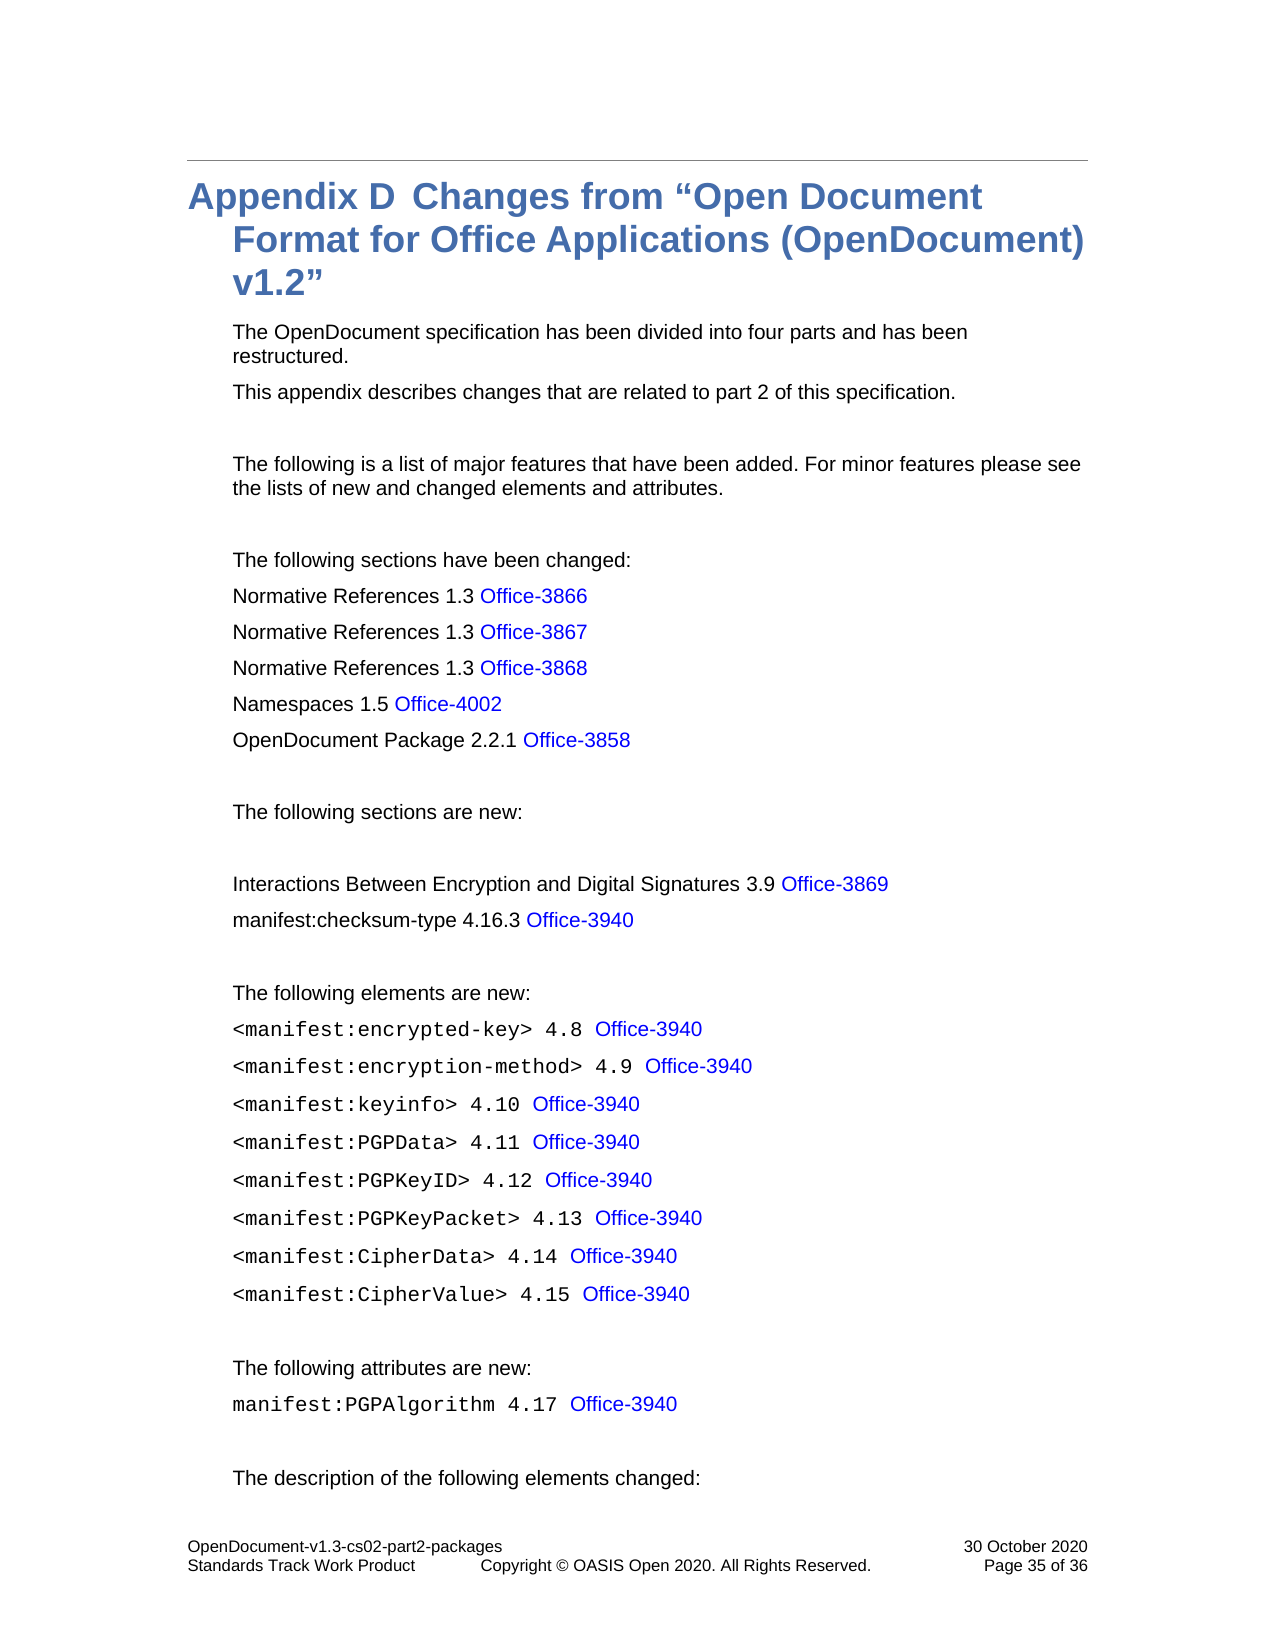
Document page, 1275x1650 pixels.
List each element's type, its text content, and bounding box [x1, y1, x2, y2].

list The following sections are new: [187, 800, 1088, 824]
list OpenDocument Package 2.2.1 Office-3858 [187, 728, 1088, 752]
list The OpenDocument specification has been divided into four parts and has been restructured. [187, 320, 1088, 368]
list The following attributes are new: [187, 1356, 1088, 1380]
list The description of the following elements changed: [187, 1466, 1088, 1490]
list manifest:checksum-type 4.16.3 Office-3940 [187, 908, 1088, 932]
list <manifest:CipherData> 4.14 Office-3940 [187, 1244, 1088, 1270]
list The following is a list of major features that have been added. For minor features please see the lists of new and changed elements and attributes. [187, 452, 1088, 500]
list <manifest:PGPKeyID> 4.12 Office-3940 [187, 1168, 1088, 1194]
list The following elements are new: [187, 980, 1088, 1004]
list The following sections have been changed: [187, 548, 1088, 572]
list Normative References 1.3 Office-3867 [187, 620, 1088, 644]
list Normative References 1.3 Office-3868 [187, 656, 1088, 680]
list <manifest:encrypted-key> 4.8 Office-3940 [187, 1016, 1088, 1042]
list <manifest:encryption-method> 4.9 Office-3940 [187, 1054, 1088, 1080]
list This appendix describes changes that are related to part 2 of this specification. [187, 380, 1088, 404]
list Namespaces 1.5 Office-4002 [187, 692, 1088, 716]
list <manifest:PGPKeyPacket> 4.13 Office-3940 [187, 1206, 1088, 1232]
subtitle Changes from “Open Document Format for Office Applications (OpenDocument) v1.2” [187, 161, 1088, 303]
list Normative References 1.3 Office-3866 [187, 584, 1088, 608]
list Interactions Between Encryption and Digital Signatures 3.9 Office-3869 [187, 872, 1088, 896]
list <manifest:CipherValue> 4.15 Office-3940 [187, 1282, 1088, 1308]
list <manifest:keyinfo> 4.10 Office-3940 [187, 1092, 1088, 1118]
list manifest:PGPAlgorithm 4.17 Office-3940 [187, 1392, 1088, 1418]
list <manifest:PGPData> 4.11 Office-3940 [187, 1130, 1088, 1156]
